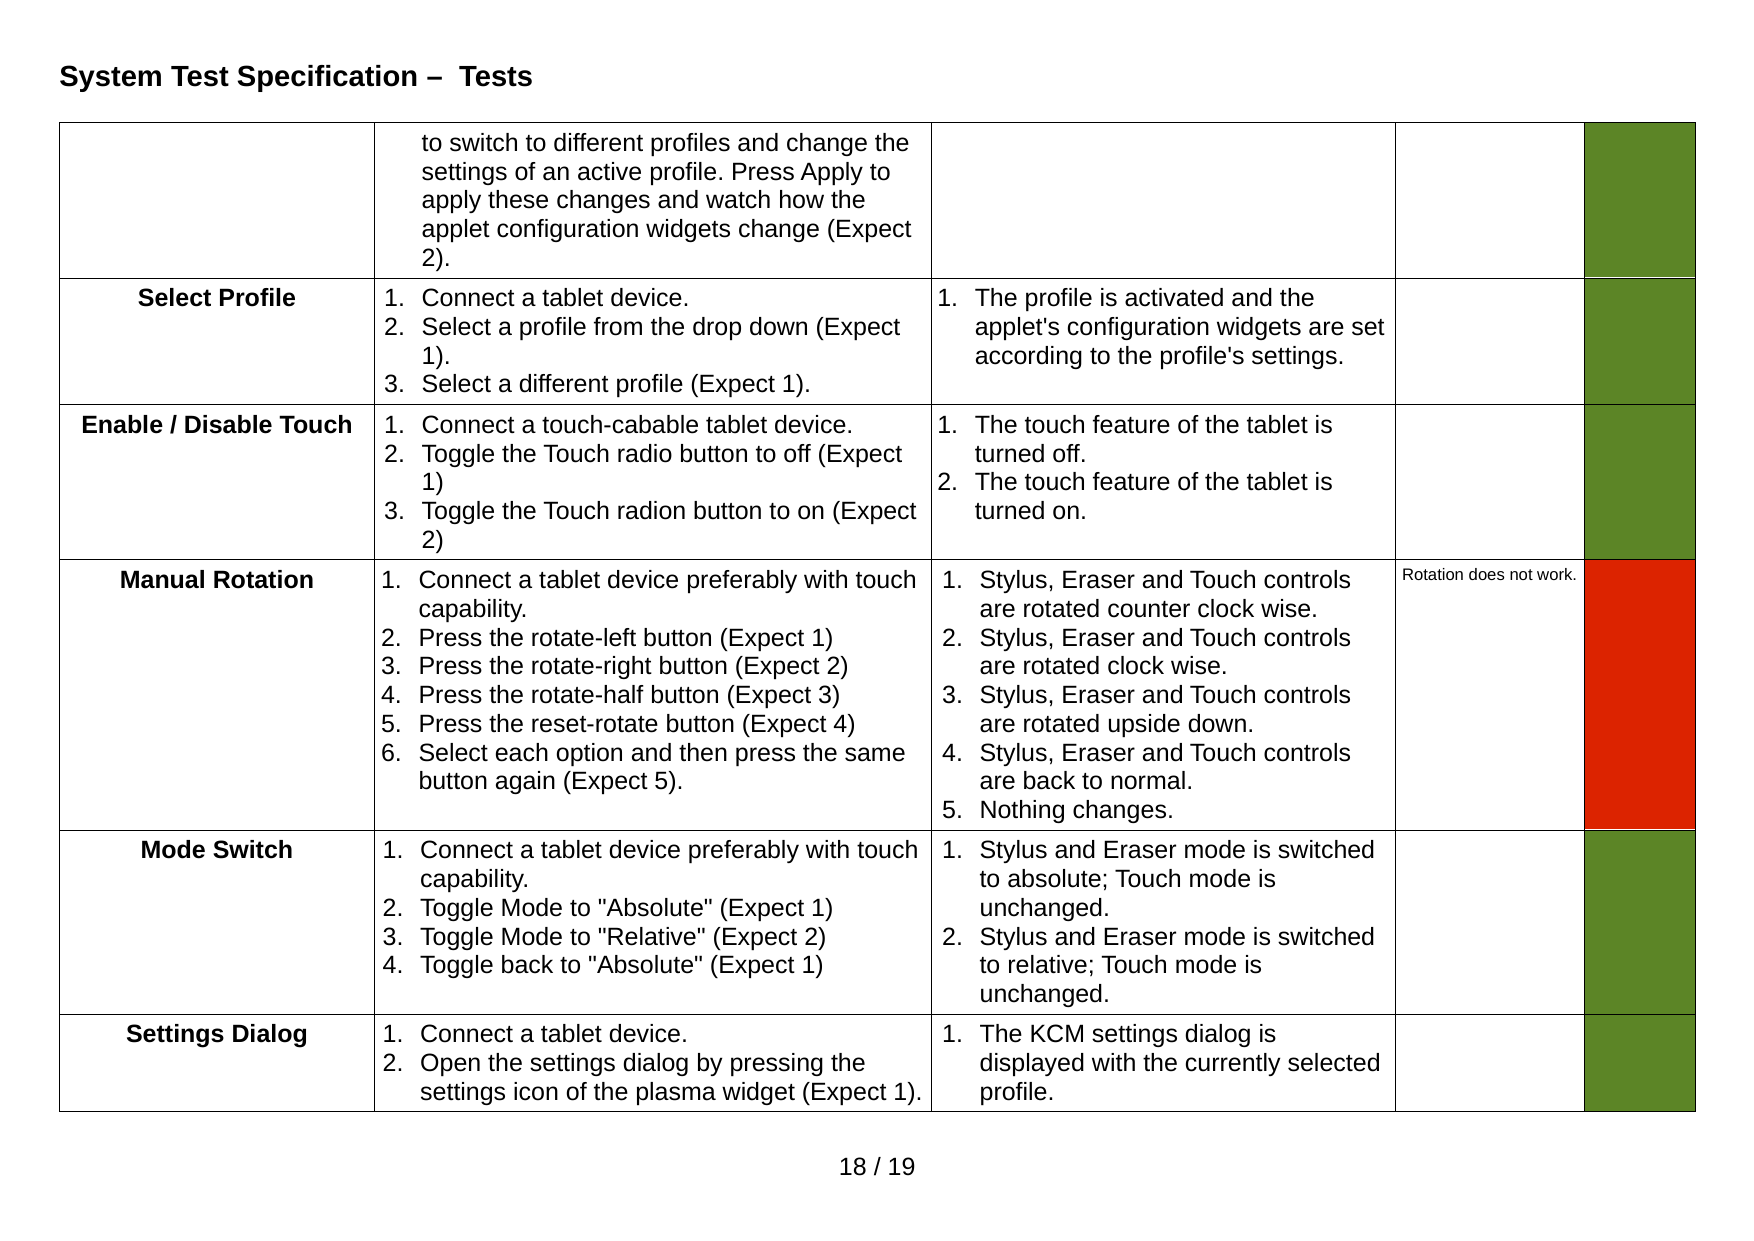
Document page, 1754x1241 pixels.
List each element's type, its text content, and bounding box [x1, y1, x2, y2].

table_cell Connect a tablet device. Open the settings dialog by pressing the settings icon of the plasma widget (Expect 1). Cancel the settings dialog (Expect 2). Open the settings dialog again (Expect 1). Change different type of settings like the profile, the touch mode, etc. and confirm the changes with the ok button. (Expect 3). Disconnect the tablet. Open the settings dialog again (Expect 4). [375, 1015, 931, 1111]
table_cell Rotation does not work. [1396, 560, 1584, 829]
table_cell [1396, 831, 1584, 1014]
table_cell [1396, 1015, 1584, 1111]
table_cell [1585, 831, 1695, 1014]
table_cell Connect a tablet device preferably with touch capability. Press the rotate-left button (Expect 1) Press the rotate-right button (Expect 2) Press the rotate-half button (Expect 3) Press the reset-rotate button (Expect 4) Select each option and then press the same button again (Expect 5). [375, 560, 931, 829]
table_cell [1396, 405, 1584, 559]
table_cell The touch feature of the tablet is turned off. The touch feature of the tablet is turned on. [932, 405, 1395, 559]
table_cell Stylus, Eraser and Touch controls are rotated counter clock wise. Stylus, Eraser and Touch controls are rotated clock wise. Stylus, Eraser and Touch controls are rotated upside down. Stylus, Eraser and Touch controls are back to normal. Nothing changes. [932, 560, 1395, 829]
table_cell The profile is activated and the applet's configuration widgets are set according to the profile's settings. [932, 279, 1395, 404]
table_cell [932, 123, 1395, 277]
table_cell Settings Dialog [60, 1015, 374, 1111]
table_cell Connect a touch-cabable tablet device. Toggle the Touch radio button to off (Expect 1) Toggle the Touch radion button to on (Expect 2) [375, 405, 931, 559]
table_cell [60, 123, 374, 277]
table_cell Mode Switch [60, 831, 374, 1014]
table_cell The KCM settings dialog is displayed with the currently selected profile. The dialog is closed without crashing and no changes are applied to the current tablet settings. The changes are applied and the applet's configuration widgets are updated accordingly. The settings dialog is opened but displays an error message about no tablet being available. [932, 1015, 1395, 1111]
table_cell [1585, 560, 1695, 829]
table_cell [1585, 279, 1695, 404]
table_cell Stylus and Eraser mode is switched to absolute; Touch mode is unchanged. Stylus and Eraser mode is switched to relative; Touch mode is unchanged. [932, 831, 1395, 1014]
table_cell Manual Rotation [60, 560, 374, 829]
table_cell to switch to different profiles and change the settings of an active profile. Press Apply to apply these changes and watch how the applet configuration widgets change (Expect 2). [375, 123, 931, 277]
table_cell [1585, 1015, 1695, 1111]
table_cell [1585, 123, 1695, 277]
table_cell [1585, 405, 1695, 559]
table_cell [1396, 123, 1584, 277]
table_cell Enable / Disable Touch [60, 405, 374, 559]
table_cell Connect a tablet device. Select a profile from the drop down (Expect 1). Select a different profile (Expect 1). [375, 279, 931, 404]
table_cell Connect a tablet device preferably with touch capability. Toggle Mode to "Absolute" (Expect 1) Toggle Mode to "Relative" (Expect 2) Toggle back to "Absolute" (Expect 1) [375, 831, 931, 1014]
table_cell Select Profile [60, 279, 374, 404]
table_cell [1396, 279, 1584, 404]
